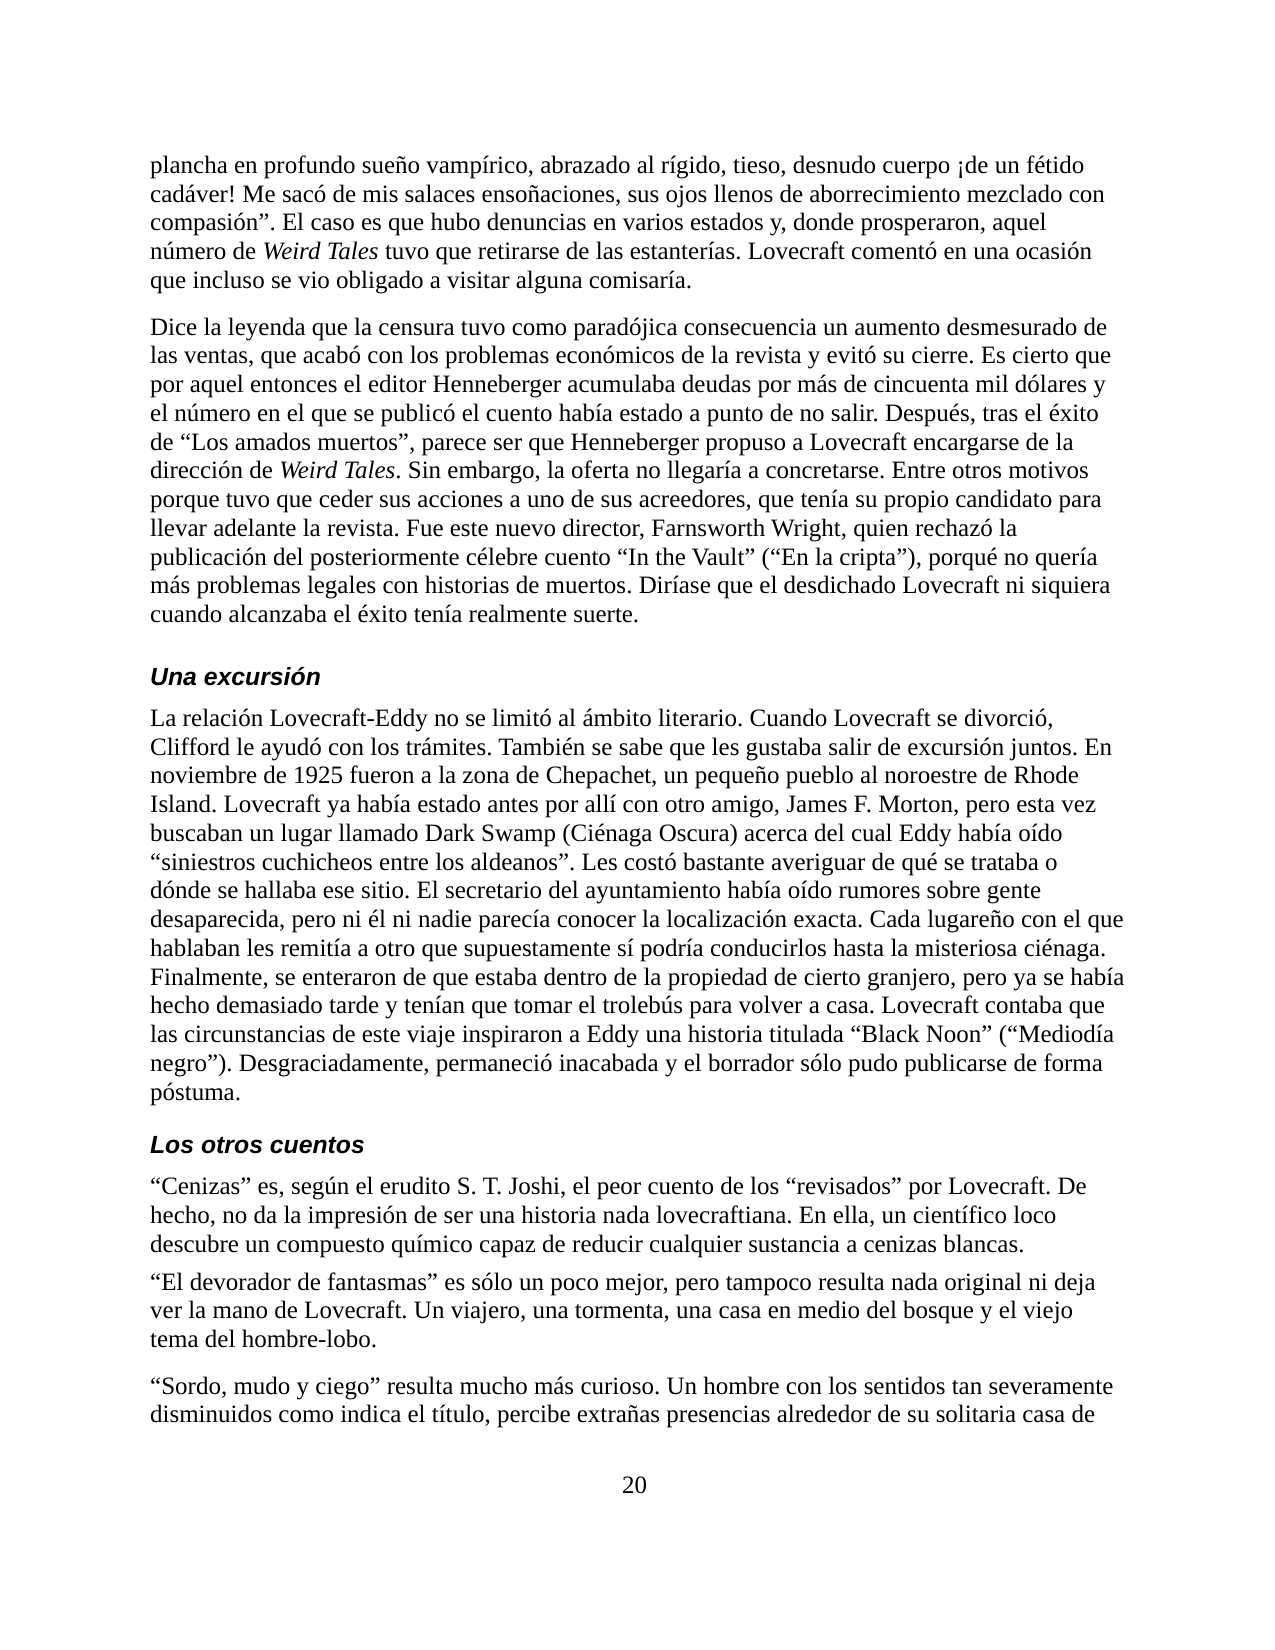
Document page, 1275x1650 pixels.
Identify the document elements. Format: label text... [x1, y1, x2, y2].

text “Sordo, mudo y ciego” resulta mucho más curioso. Un hombre con los sentidos tan severamente disminuidos como indica el título, percibe extrañas presencias alrededor de su solitaria casa de [150, 1371, 1125, 1428]
text La relación Lovecraft-Eddy no se limitó al ámbito literario. Cuando Lovecraft se divorció, Clifford le ayudó con los trámites. También se sabe que les gustaba salir de excursión juntos. En noviembre de 1925 fueron a la zona de Chepachet, un pequeño pueblo al noroestre de Rhode Island. Lovecraft ya había estado antes por allí con otro amigo, James F. Morton, pero esta vez buscaban un lugar llamado Dark Swamp (Ciénaga Oscura) acerca del cual Eddy había oído “siniestros cuchicheos entre los aldeanos”. Les costó bastante averiguar de qué se trataba o dónde se hallaba ese sitio. El secretario del ayuntamiento había oído rumores sobre gente desaparecida, pero ni él ni nadie parecía conocer la localización exacta. Cada lugareño con el que hablaban les remitía a otro que supuestamente sí podría conducirlos hasta la misteriosa ciénaga. Finalmente, se enteraron de que estaba dentro de la propiedad de cierto granjero, pero ya se había hecho demasiado tarde y tenían que tomar el trolebús para volver a casa. Lovecraft contaba que las circunstancias de este viaje inspiraron a Eddy una historia titulada “Black Noon” (“Mediodía negro”). Desgraciadamente, permaneció inacabada y el borrador sólo pudo publicarse de forma póstuma. [150, 703, 1125, 1105]
text Dice la leyenda que la censura tuvo como paradójica consecuencia un aumento desmesurado de las ventas, que acabó con los problemas económicos de la revista y evitó su cierre. Es cierto que por aquel entonces el editor Henneberger acumulaba deudas por más de cincuenta mil dólares y el número en el que se publicó el cuento había estado a punto de no salir. Después, tras el éxito de “Los amados muertos”, parece ser que Henneberger propuso a Lovecraft encargarse de la dirección de Weird Tales. Sin embargo, la oferta no llegaría a concretarse. Entre otros motivos porque tuvo que ceder sus acciones a uno de sus acreedores, que tenía su propio candidato para llevar adelante la revista. Fue este nuevo director, Farnsworth Wright, quien rechazó la publicación del posteriormente célebre cuento “In the Vault” (“En la cripta”), porqué no quería más problemas legales con historias de muertos. Diríase que el desdichado Lovecraft ni siquiera cuando alcanzaba el éxito tenía realmente suerte. [150, 312, 1125, 628]
text plancha en profundo sueño vampírico, abrazado al rígido, tieso, desnudo cuerpo ¡de un fétido cadáver! Me sacó de mis salaces ensoñaciones, sus ojos llenos de aborrecimiento mezclado con compasión”. El caso es que hubo denuncias en varios estados y, donde prosperaron, aquel número de Weird Tales tuvo que retirarse de las estanterías. Lovecraft comentó en una ocasión que incluso se vio obligado a visitar alguna comisaría. [150, 150, 1125, 294]
subtitle Los otros cuentos [150, 1130, 1125, 1159]
subtitle Una excursión [150, 662, 1125, 690]
text “Cenizas” es, según el erudito S. T. Joshi, el peor cuento de los “revisados” por Lovecraft. De hecho, no da la impresión de ser una historia nada lovecraftiana. En ella, un científico loco descubre un compuesto químico capaz de reducir cualquier sustancia a cenizas blancas. [150, 1171, 1125, 1258]
text “El devorador de fantasmas” es sólo un poco mejor, pero tampoco resulta nada original ni deja ver la mano de Lovecraft. Un viajero, una tormenta, una casa en medio del bosque y el viejo tema del hombre-lobo. [150, 1267, 1125, 1353]
